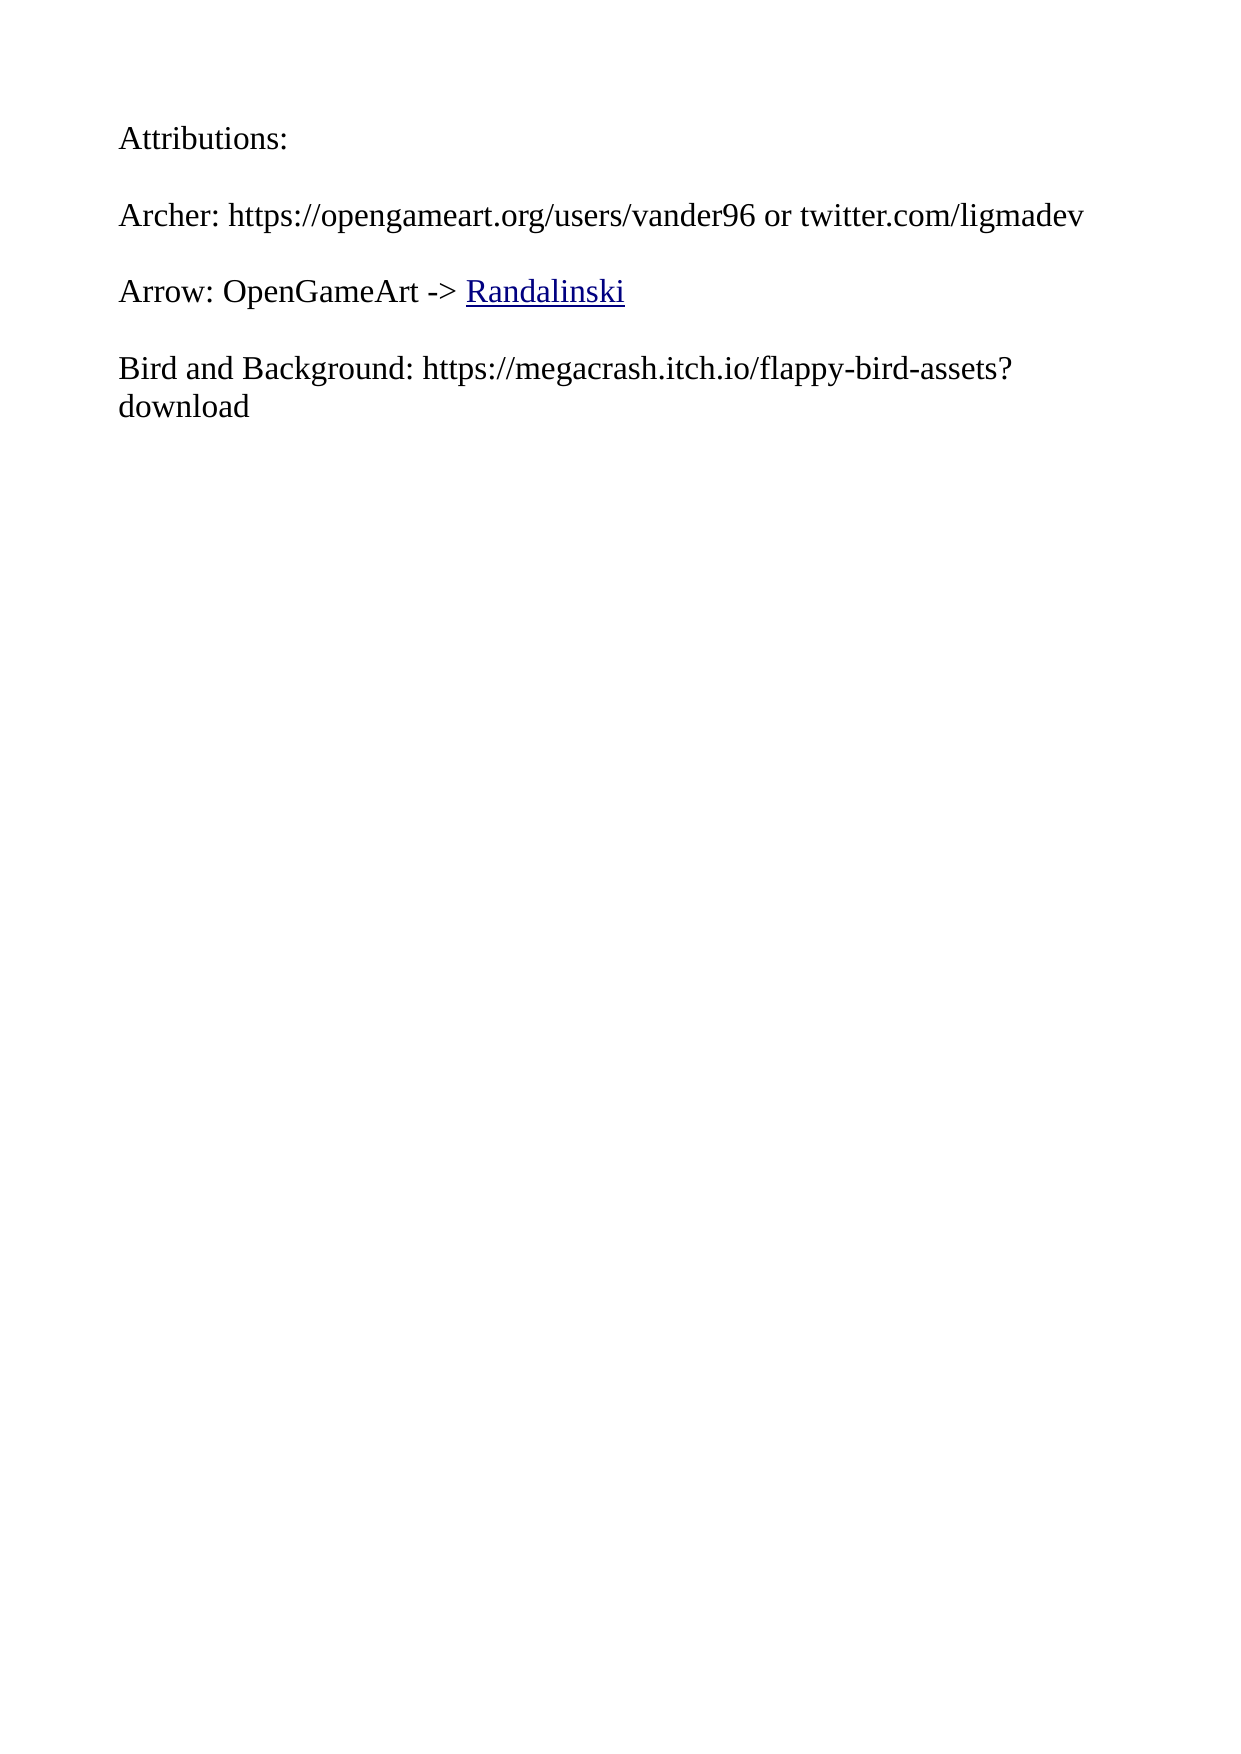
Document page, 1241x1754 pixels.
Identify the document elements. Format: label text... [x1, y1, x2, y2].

text Archer: https://opengameart.org/users/vander96 or twitter.com/ligmadev [118, 195, 1122, 233]
text Arrow: OpenGameArt -> Randalinski [118, 271, 1122, 310]
text Bird and Background: https://megacrash.itch.io/flappy-bird-assets?download [118, 348, 1122, 425]
text Attributions: [118, 118, 1122, 156]
